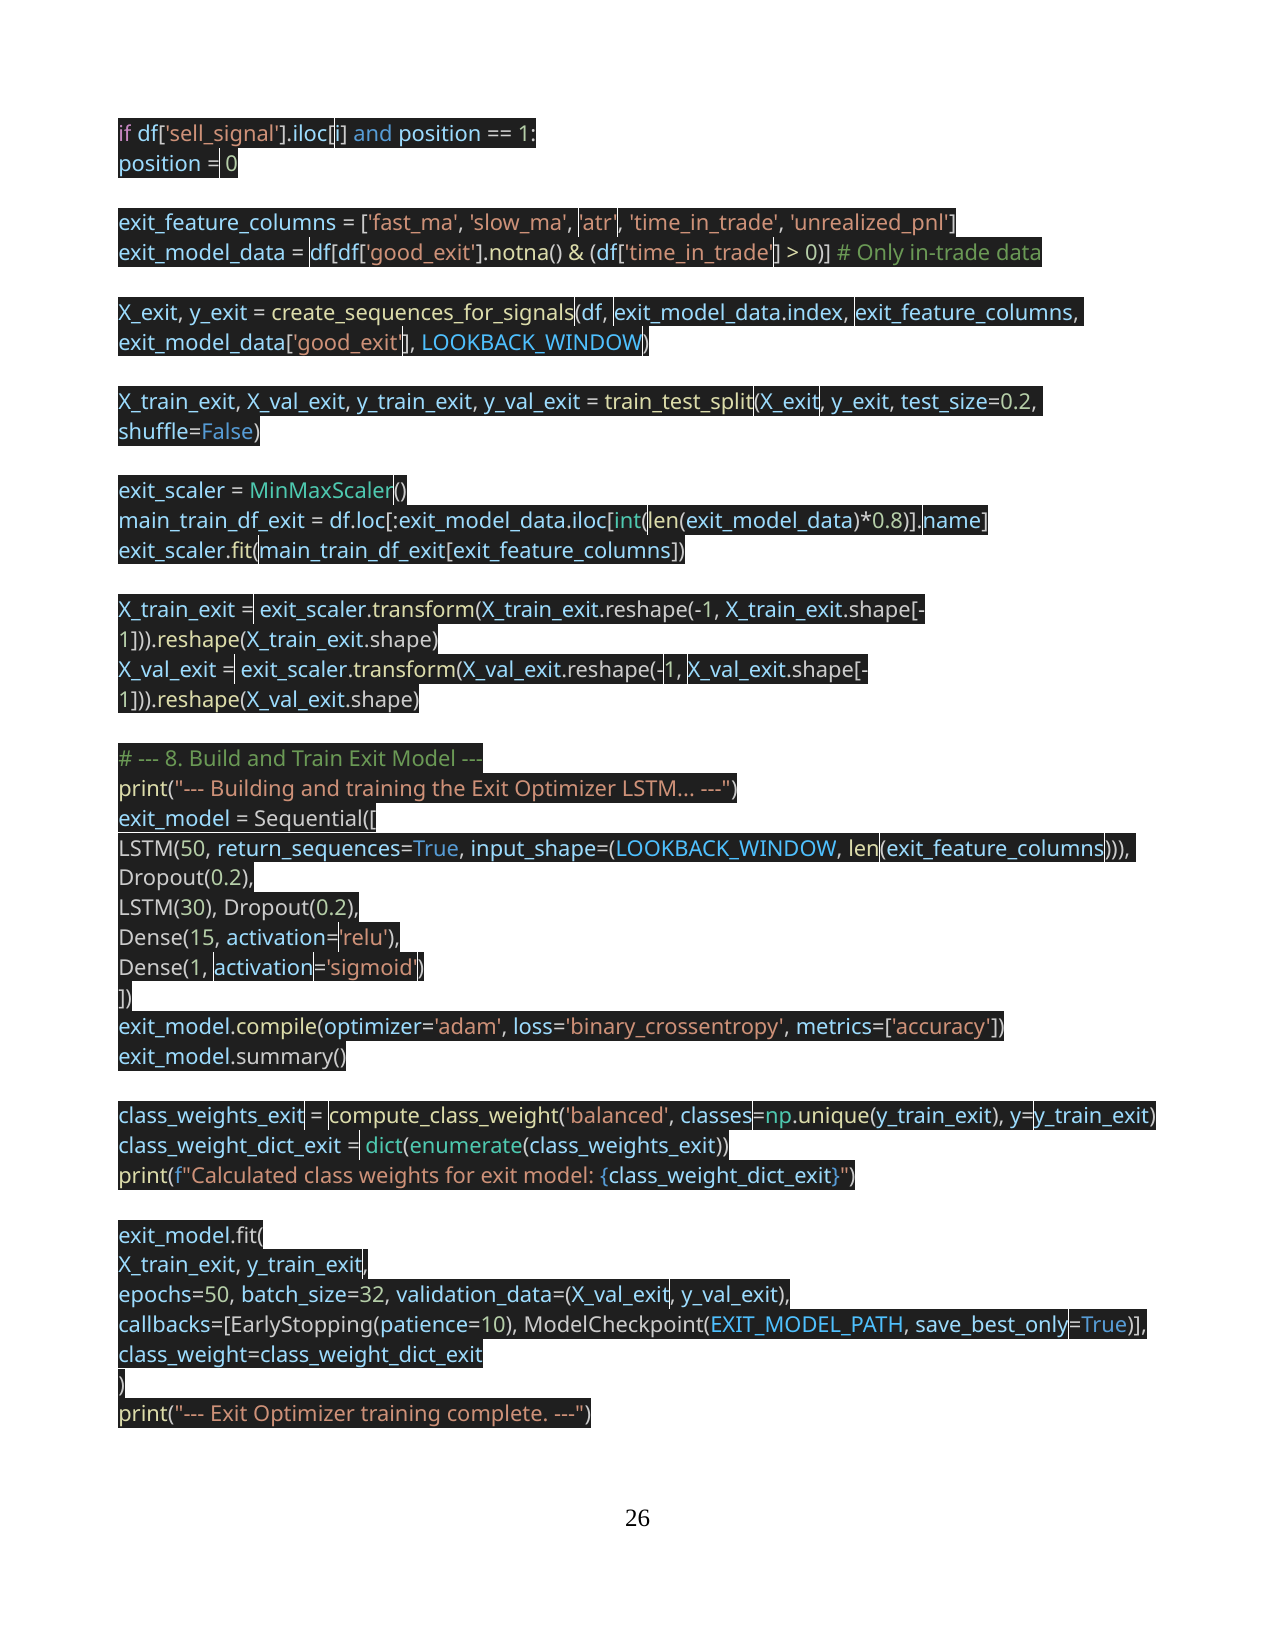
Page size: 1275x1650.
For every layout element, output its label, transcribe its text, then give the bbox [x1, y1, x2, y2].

text position = 0 [118, 148, 1157, 178]
text print("--- Exit Optimizer training complete. ---") [118, 1398, 1157, 1428]
text exit_scaler.fit(main_train_df_exit[exit_feature_columns]) [118, 535, 1157, 564]
text X_train_exit, X_val_exit, y_train_exit, y_val_exit = train_test_split(X_exit, y_exit, test_size=0.2, shuffle=False) [118, 386, 1157, 446]
text class_weights_exit = compute_class_weight('balanced', classes=np.unique(y_train_exit), y=y_train_exit) [118, 1101, 1157, 1130]
text class_weight_dict_exit = dict(enumerate(class_weights_exit)) [118, 1130, 1157, 1160]
text exit_scaler = MinMaxScaler() [118, 475, 1157, 505]
text X_train_exit, y_train_exit, [118, 1249, 1157, 1279]
text exit_model_data = df[df['good_exit'].notna() & (df['time_in_trade'] > 0)] # Only in-trade data [118, 237, 1157, 267]
text class_weight=class_weight_dict_exit [118, 1339, 1157, 1368]
text main_train_df_exit = df.loc[:exit_model_data.iloc[int(len(exit_model_data)*0.8)].name] [118, 505, 1157, 535]
text LSTM(50, return_sequences=True, input_shape=(LOOKBACK_WINDOW, len(exit_feature_columns))), Dropout(0.2), [118, 832, 1157, 892]
text Dense(15, activation='relu'), [118, 922, 1157, 952]
text exit_model = Sequential([ [118, 803, 1157, 832]
text # --- 8. Build and Train Exit Model --- [118, 743, 1157, 773]
text X_train_exit = exit_scaler.transform(X_train_exit.reshape(-1, X_train_exit.shape[-1])).reshape(X_train_exit.shape) [118, 594, 1157, 654]
text exit_model.compile(optimizer='adam', loss='binary_crossentropy', metrics=['accuracy']) [118, 1011, 1157, 1041]
text ]) [118, 981, 1157, 1011]
text X_exit, y_exit = create_sequences_for_signals(df, exit_model_data.index, exit_feature_columns, exit_model_data['good_exit'], LOOKBACK_WINDOW) [118, 297, 1157, 356]
text if df['sell_signal'].iloc[i] and position == 1: [118, 118, 1157, 148]
text Dense(1, activation='sigmoid') [118, 952, 1157, 981]
text X_val_exit = exit_scaler.transform(X_val_exit.reshape(-1, X_val_exit.shape[-1])).reshape(X_val_exit.shape) [118, 654, 1157, 713]
text exit_model.summary() [118, 1041, 1157, 1071]
text exit_feature_columns = ['fast_ma', 'slow_ma', 'atr', 'time_in_trade', 'unrealized_pnl'] [118, 207, 1157, 237]
text epochs=50, batch_size=32, validation_data=(X_val_exit, y_val_exit), [118, 1279, 1157, 1309]
text ) [118, 1368, 1157, 1398]
text callbacks=[EarlyStopping(patience=10), ModelCheckpoint(EXIT_MODEL_PATH, save_best_only=True)], [118, 1309, 1157, 1339]
text print(f"Calculated class weights for exit model: {class_weight_dict_exit}") [118, 1160, 1157, 1190]
text LSTM(30), Dropout(0.2), [118, 892, 1157, 922]
text print("--- Building and training the Exit Optimizer LSTM... ---") [118, 773, 1157, 803]
text exit_model.fit( [118, 1219, 1157, 1249]
